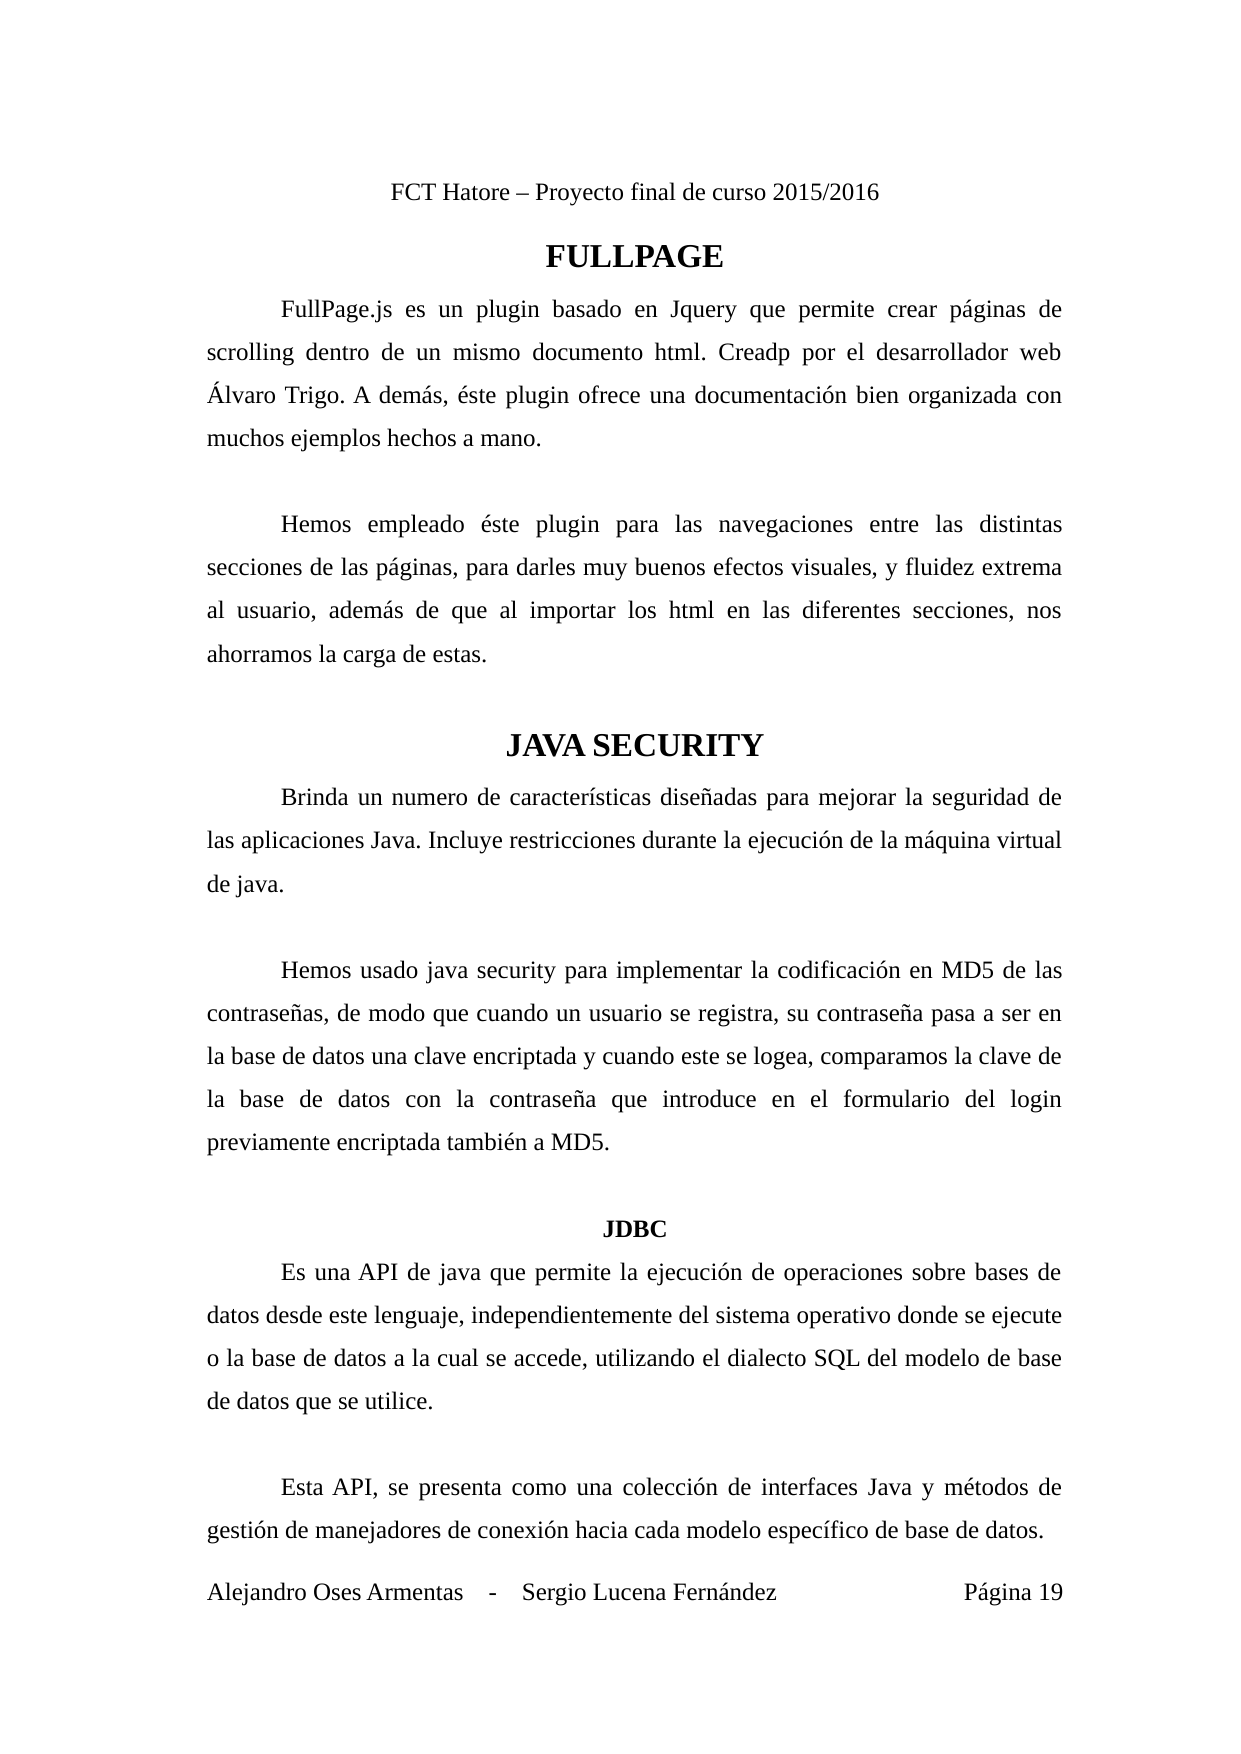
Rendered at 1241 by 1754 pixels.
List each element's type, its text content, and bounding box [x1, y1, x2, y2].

text Brinda un numero de características diseñadas para mejorar la seguridad de las aplicaciones Java. Incluye restricciones durante la ejecución de la máquina virtual de java. [207, 782, 1063, 897]
text JAVA SECURITY [207, 725, 1063, 763]
text FULLPAGE [207, 236, 1063, 274]
text Esta API, se presenta como una colección de interfaces Java y métodos de gestión de manejadores de conexión hacia cada modelo específico de base de datos. [207, 1472, 1063, 1544]
text Hemos usado java security para implementar la codificación en MD5 de las contraseñas, de modo que cuando un usuario se registra, su contraseña pasa a ser en la base de datos una clave encriptada y cuando este se logea, comparamos la clave de la base de datos con la contraseña que introduce en el formulario del login previamente encriptada también a MD5. [207, 955, 1063, 1156]
text FullPage.js es un plugin basado en Jquery que permite crear páginas de scrolling dentro de un mismo documento html. Creadp por el desarrollador web Álvaro Trigo. A demás, éste plugin ofrece una documentación bien organizada con muchos ejemplos hechos a mano. [207, 294, 1063, 452]
text JDBC [207, 1214, 1063, 1242]
text Es una API de java que permite la ejecución de operaciones sobre bases de datos desde este lenguaje, independientemente del sistema operativo donde se ejecute o la base de datos a la cual se accede, utilizando el dialecto SQL del modelo de base de datos que se utilice. [207, 1257, 1063, 1415]
text Hemos empleado éste plugin para las navegaciones entre las distintas secciones de las páginas, para darles muy buenos efectos visuales, y fluidez extrema al usuario, además de que al importar los html en las diferentes secciones, nos ahorramos la carga de estas. [207, 509, 1063, 667]
